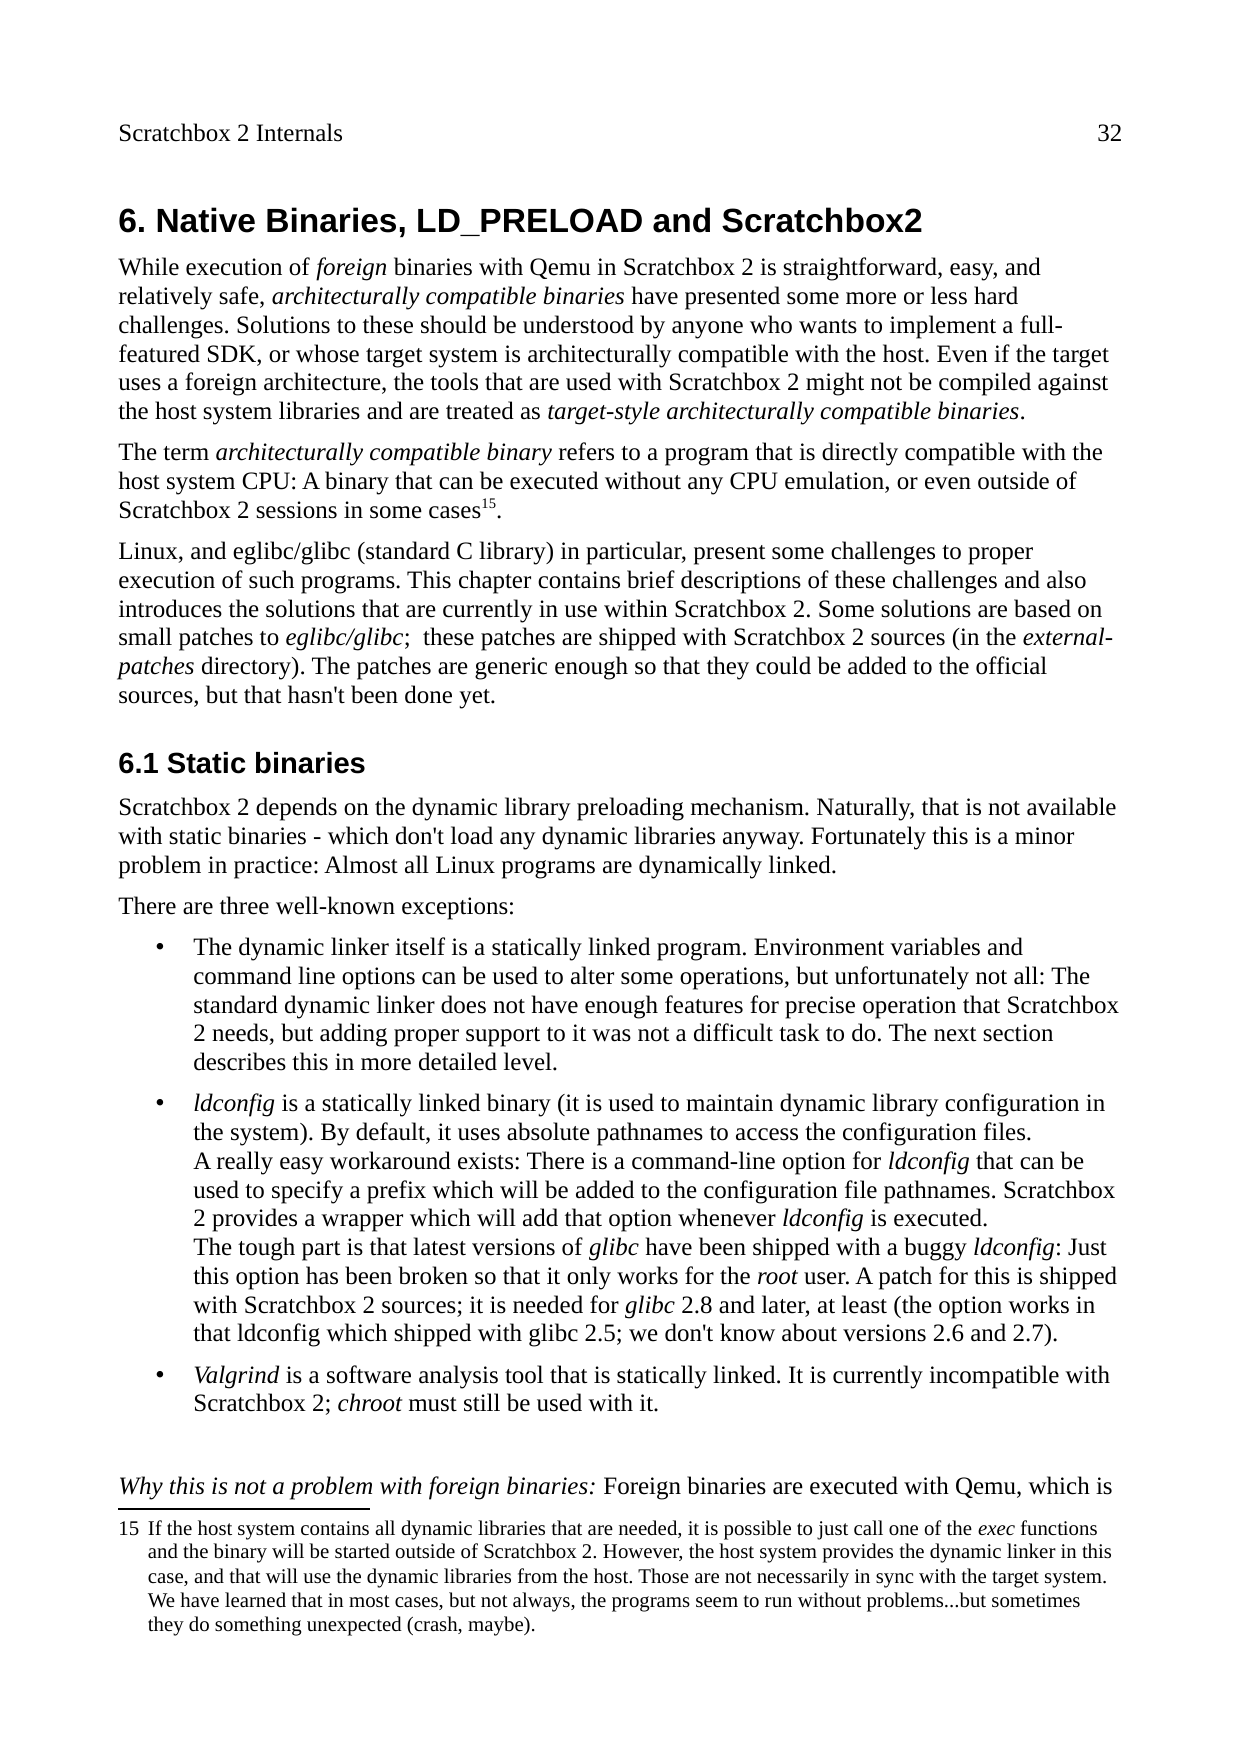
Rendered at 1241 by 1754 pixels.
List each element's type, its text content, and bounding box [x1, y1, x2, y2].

text The term architecturally compatible binary refers to a program that is directly compatible with the host system CPU: A binary that can be executed without any CPU emulation, or even outside of Scratchbox 2 sessions in some cases. [118, 437, 1122, 524]
subtitle 6. Native Binaries, LD_PRELOAD and Scratchbox2 [118, 201, 1122, 240]
list The dynamic linker itself is a statically linked program. Environment variables and command line options can be used to alter some operations, but unfortunately not all: The standard dynamic linker does not have enough features for precise operation that Scratchbox 2 needs, but adding proper support to it was not a difficult task to do. The next section describes this in more detailed level. [156, 932, 1122, 1076]
text Scratchbox 2 depends on the dynamic library preloading mechanism. Naturally, that is not available with static binaries - which don't load any dynamic libraries anyway. Fortunately this is a minor problem in practice: Almost all Linux programs are dynamically linked. [118, 792, 1122, 878]
text Why this is not a problem with foreign binaries: Foreign binaries are executed with Qemu, which is [118, 1471, 1122, 1500]
text If the host system contains all dynamic libraries that are needed, it is possible to just call one of the exec functions and the binary will be started outside of Scratchbox 2. However, the host system provides the dynamic linker in this case, and that will use the dynamic libraries from the host. Those are not necessarily in sync with the target system. We have learned that in most cases, but not always, the programs seem to run without problems...but sometimes they do something unexpected (crash, maybe). [118, 1515, 1122, 1636]
text There are three well-known exceptions: [118, 891, 1122, 920]
subtitle 6.1 Static binaries [118, 746, 1122, 780]
text Linux, and eglibc/glibc (standard C library) in particular, present some challenges to proper execution of such programs. This chapter contains brief descriptions of these challenges and also introduces the solutions that are currently in use within Scratchbox 2. Some solutions are based on small patches to eglibc/glibc; these patches are shipped with Scratchbox 2 sources (in the external-patches directory). The patches are generic enough so that they could be added to the official sources, but that hasn't been done yet. [118, 536, 1122, 709]
list Valgrind is a software analysis tool that is statically linked. It is currently incompatible with Scratchbox 2; chroot must still be used with it. [156, 1360, 1122, 1417]
list ldconfig is a statically linked binary (it is used to maintain dynamic library configuration in the system). By default, it uses absolute pathnames to access the configuration files. A really easy workaround exists: There is a command-line option for ldconfig that can be used to specify a prefix which will be added to the configuration file pathnames. Scratchbox 2 provides a wrapper which will add that option whenever ldconfig is executed. The tough part is that latest versions of glibc have been shipped with a buggy ldconfig: Just this option has been broken so that it only works for the root user. A patch for this is shipped with Scratchbox 2 sources; it is needed for glibc 2.8 and later, at least (the option works in that ldconfig which shipped with glibc 2.5; we don't know about versions 2.6 and 2.7). [156, 1088, 1122, 1347]
text While execution of foreign binaries with Qemu in Scratchbox 2 is straightforward, easy, and relatively safe, architecturally compatible binaries have presented some more or less hard challenges. Solutions to these should be understood by anyone who wants to implement a full-featured SDK, or whose target system is architecturally compatible with the host. Even if the target uses a foreign architecture, the tools that are used with Scratchbox 2 might not be compiled against the host system libraries and are treated as target-style architecturally compatible binaries. [118, 252, 1122, 425]
